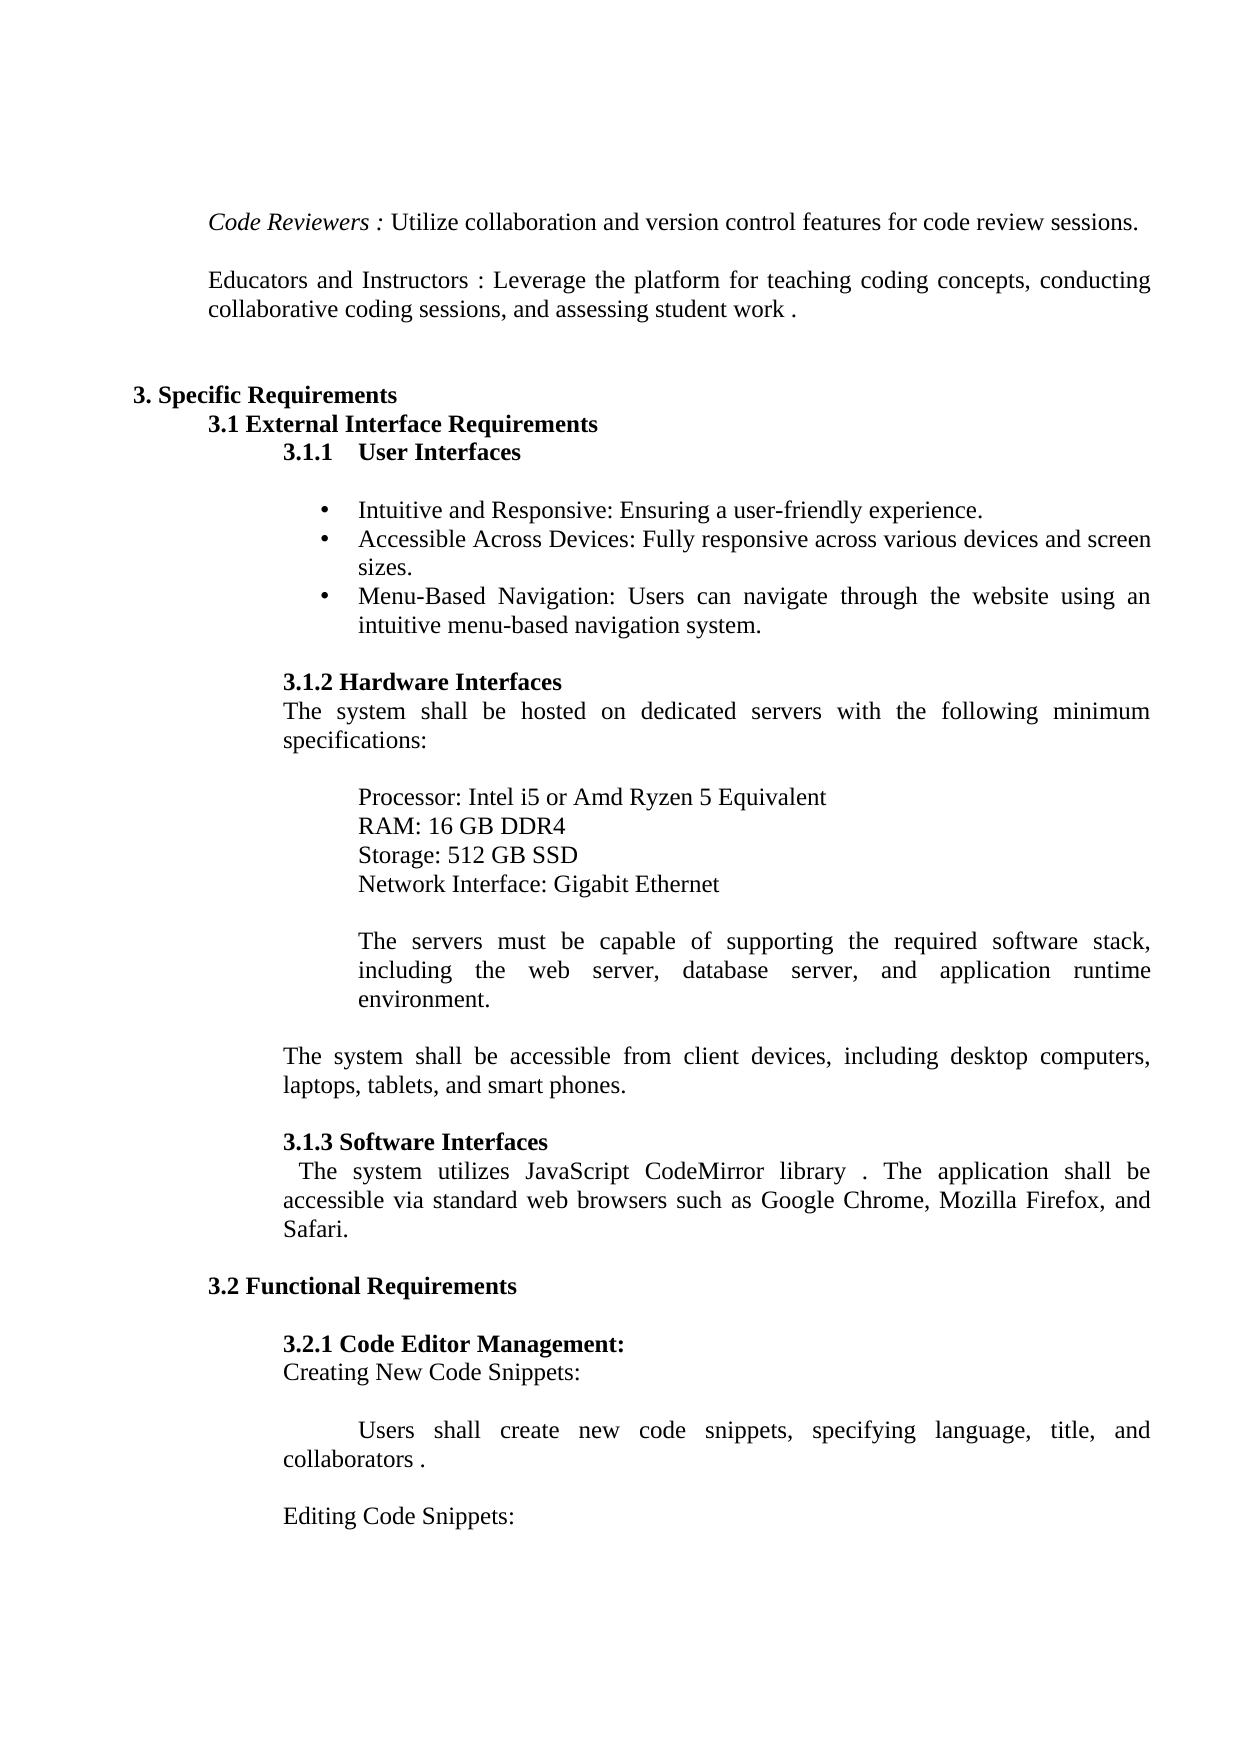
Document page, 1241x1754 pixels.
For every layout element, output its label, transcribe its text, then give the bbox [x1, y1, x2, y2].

text 3.1.2 Hardware Interfaces [283, 667, 1152, 696]
text 3.1 External Interface Requirements [208, 409, 1152, 437]
list Functional Requirements [208, 1271, 1152, 1300]
text Educators and Instructors : Leverage the platform for teaching coding concepts, conducting collaborative coding sessions, and assessing student work . [208, 265, 1152, 322]
text Creating New Code Snippets: [283, 1357, 1152, 1386]
text The servers must be capable of supporting the required software stack, including the web server, database server, and application runtime environment. [358, 926, 1152, 1012]
text Processor: Intel i5 or Amd Ryzen 5 Equivalent [358, 782, 1152, 811]
text Users shall create new code snippets, specifying language, title, and collaborators . [283, 1415, 1152, 1472]
text RAM: 16 GB DDR4 [358, 811, 1152, 840]
text Editing Code Snippets: [283, 1501, 1152, 1530]
text The system shall be hosted on dedicated servers with the following minimum specifications: [283, 696, 1152, 754]
text Network Interface: Gigabit Ethernet [358, 869, 1152, 897]
list User Interfaces [283, 437, 1152, 466]
text Storage: 512 GB SSD [358, 840, 1152, 869]
list Accessible Across Devices: Fully responsive across various devices and screen sizes. [320, 524, 1152, 581]
text 3. Specific Requirements [133, 380, 1152, 409]
list Intuitive and Responsive: Ensuring a user-friendly experience. [320, 495, 1152, 524]
text Code Reviewers : Utilize collaboration and version control features for code review sessions. [208, 207, 1152, 236]
list Menu-Based Navigation: Users can navigate through the website using an intuitive menu-based navigation system. [320, 581, 1152, 639]
text 3.2.1 Code Editor Management: [283, 1329, 1152, 1357]
text The system shall be accessible from client devices, including desktop computers, laptops, tablets, and smart phones. [283, 1041, 1152, 1099]
text The system utilizes JavaScript CodeMirror library . The application shall be accessible via standard web browsers such as Google Chrome, Mozilla Firefox, and Safari. [283, 1156, 1152, 1242]
text 3.1.3 Software Interfaces [283, 1127, 1152, 1156]
